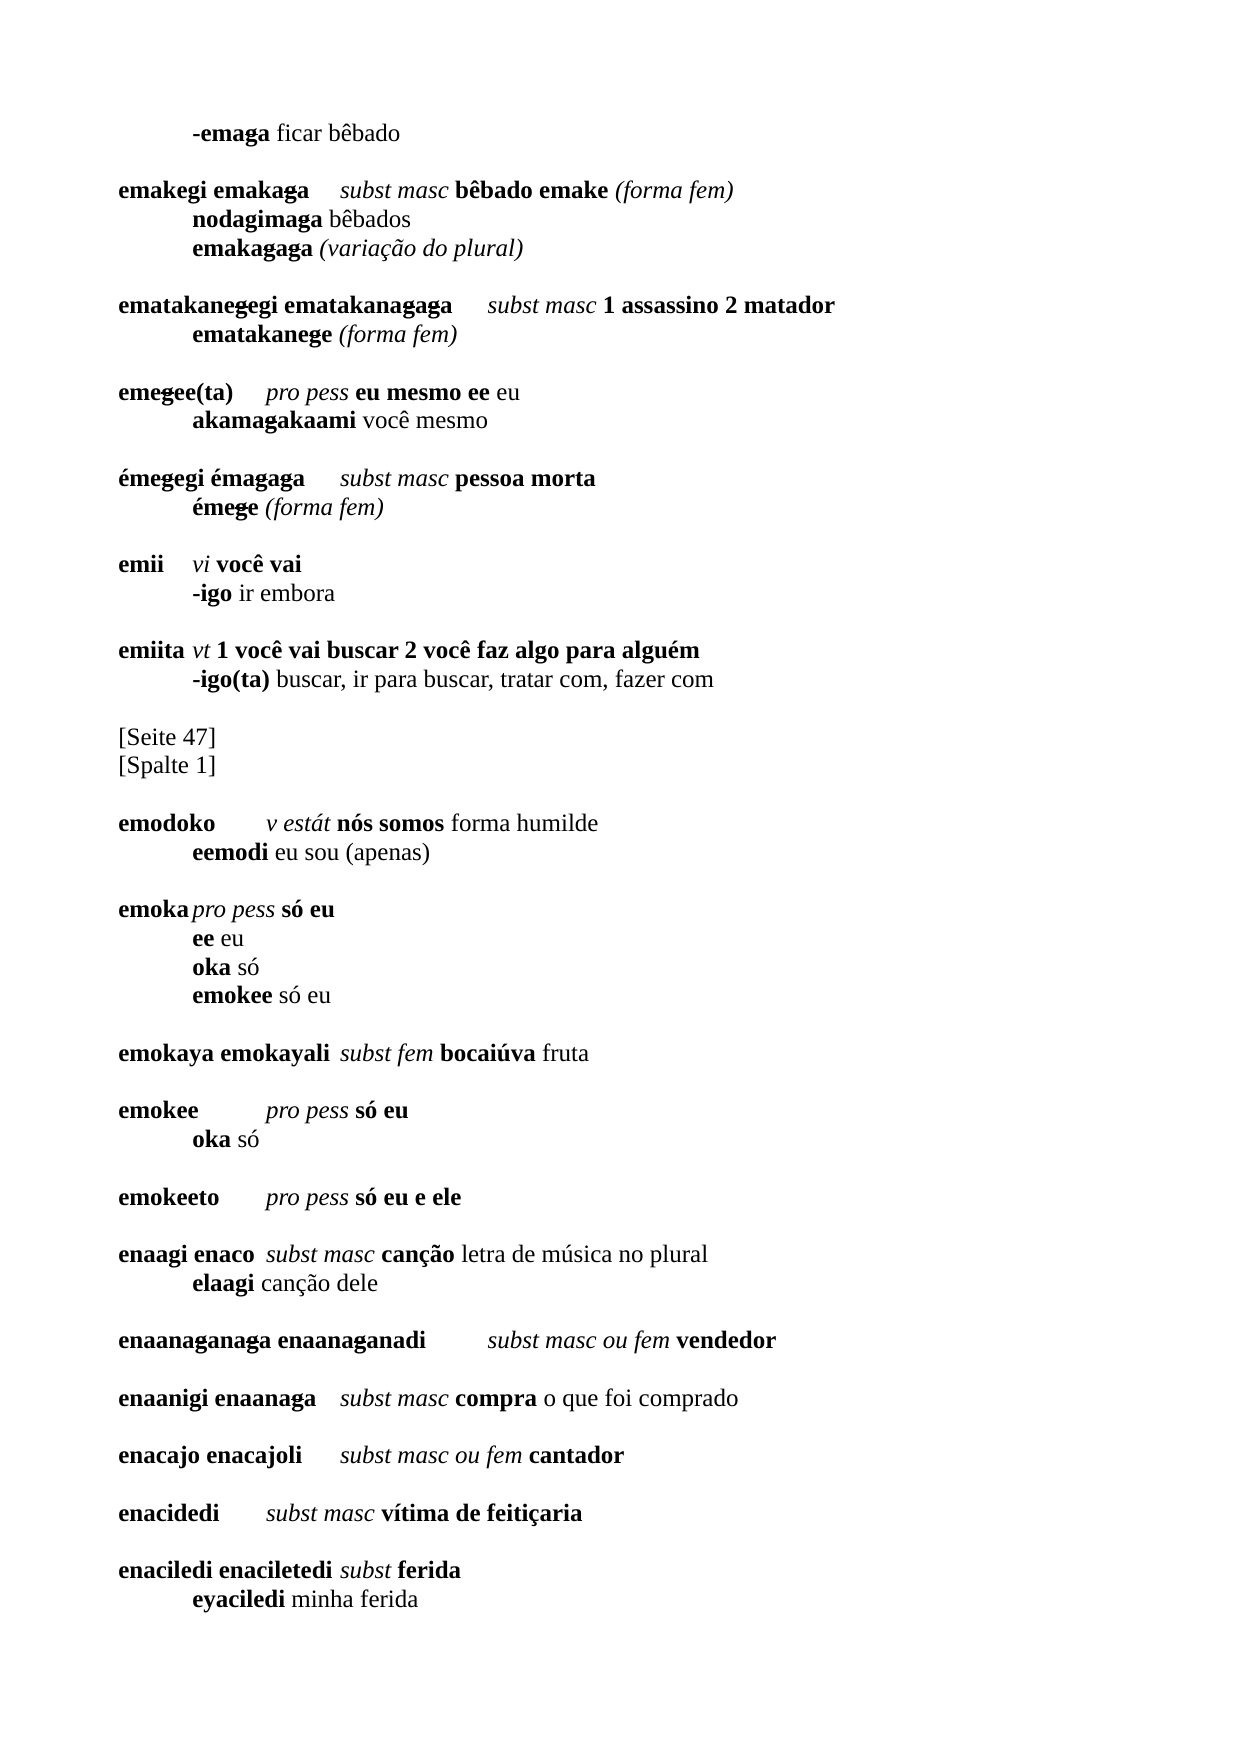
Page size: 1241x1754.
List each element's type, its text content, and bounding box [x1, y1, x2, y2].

text enaciledi enaciletedi subst ferida [118, 1556, 1122, 1584]
text -igo(ta) buscar, ir para buscar, tratar com, fazer com [118, 664, 1122, 693]
text emokaya emokayali subst fem bocaiúva fruta [118, 1038, 1122, 1067]
text enaanigi enaanaga subst masc compra o que foi comprado [118, 1383, 1122, 1412]
text emakegi emakaga subst masc bêbado emake (forma fem) [118, 176, 1122, 204]
text akamagakaami você mesmo [118, 406, 1122, 434]
text enacajo enacajoli subst masc ou fem cantador [118, 1441, 1122, 1469]
text enacidedi subst masc vítima de feitiçaria [118, 1498, 1122, 1527]
text emegee(ta) pro pess eu mesmo ee eu [118, 377, 1122, 406]
text ematakanegegi ematakanagaga subst masc 1 assassino 2 matador [118, 291, 1122, 319]
text émegegi émagaga subst masc pessoa morta [118, 463, 1122, 492]
text emodoko v estát nós somos forma humilde [118, 808, 1122, 837]
text [Spalte 1] [118, 751, 1122, 779]
text emiita vt 1 você vai buscar 2 você faz algo para alguém [118, 636, 1122, 664]
text ematakanege (forma fem) [118, 319, 1122, 348]
text eyaciledi minha ferida [118, 1584, 1122, 1613]
text oka só [118, 952, 1122, 981]
text emokee só eu [118, 981, 1122, 1009]
text enaagi enaco subst masc canção letra de música no plural [118, 1239, 1122, 1268]
text eemodi eu sou (apenas) [118, 837, 1122, 866]
text emokee pro pess só eu [118, 1096, 1122, 1124]
text -emaga ficar bêbado [118, 118, 1122, 147]
text emokeeto pro pess só eu e ele [118, 1182, 1122, 1211]
text émege (forma fem) [118, 492, 1122, 521]
text [Seite 47] [118, 722, 1122, 751]
text emii vi você vai [118, 549, 1122, 578]
text elaagi canção dele [118, 1268, 1122, 1297]
text oka só [118, 1124, 1122, 1153]
text enaanaganaga enaanaganadi subst masc ou fem vendedor [118, 1326, 1122, 1354]
text ee eu [118, 923, 1122, 952]
text -igo ir embora [118, 578, 1122, 607]
text emakagaga (variação do plural) [118, 233, 1122, 262]
text emoka pro pess só eu [118, 894, 1122, 923]
text nodagimaga bêbados [118, 204, 1122, 233]
